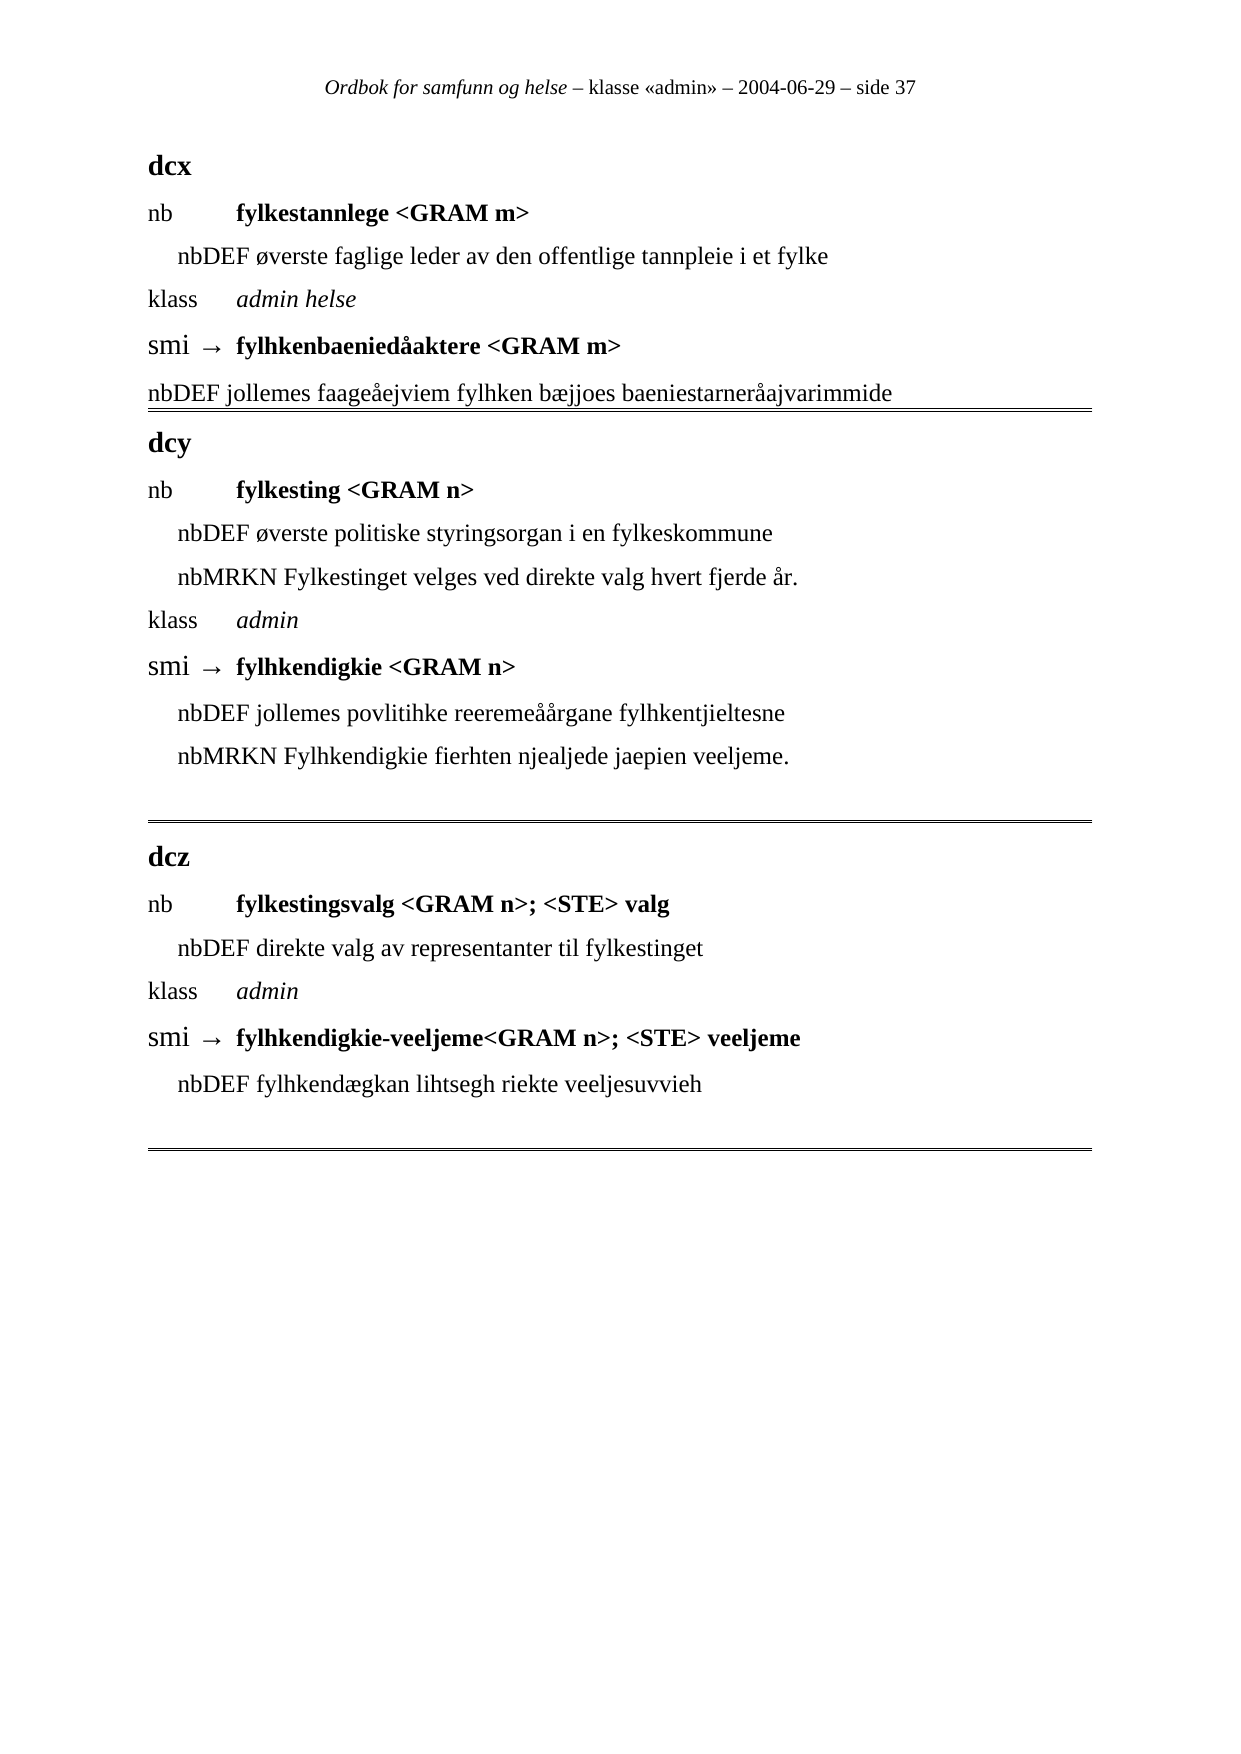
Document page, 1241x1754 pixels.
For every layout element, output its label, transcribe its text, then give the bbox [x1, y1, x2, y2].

text smi → fylhkendigkie <GRAM n> [148, 648, 1092, 681]
text nbDEF direkte valg av representanter til fylkestinget [177, 933, 1092, 961]
text nbDEF jollemes faageåejviem fylhken bæjjoes baeniestarneråajvarimmide [148, 378, 1092, 408]
text nbMRKN Fylhkendigkie fierhten njealjede jaepien veeljeme. [177, 741, 1092, 770]
text smi → fylhkendigkie-veeljeme<GRAM n>; <STE> veeljeme [148, 1019, 1092, 1052]
text nb fylkestingsvalg <GRAM n>; <STE> valg [148, 889, 1092, 918]
text dcx [148, 148, 1092, 181]
text nbDEF øverste faglige leder av den offentlige tannpleie i et fylke [177, 241, 1092, 270]
text nbDEF jollemes povlitihke reeremeåårgane fylhkentjieltesne [177, 698, 1092, 727]
text klass admin helse [148, 284, 1092, 313]
text nbMRKN Fylkestinget velges ved direkte valg hvert fjerde år. [177, 562, 1092, 590]
text nbDEF øverste politiske styringsorgan i en fylkeskommune [177, 518, 1092, 547]
text klass admin [148, 976, 1092, 1004]
text nbDEF fylhkendægkan lihtsegh riekte veeljesuvvieh [177, 1069, 1092, 1098]
text dcy [148, 425, 1092, 459]
text dcz [148, 839, 1092, 873]
text nb fylkestannlege <GRAM m> [148, 198, 1092, 227]
text klass admin [148, 605, 1092, 633]
text nb fylkesting <GRAM n> [148, 475, 1092, 504]
text smi → fylhkenbaeniedåaktere <GRAM m> [148, 327, 1092, 361]
